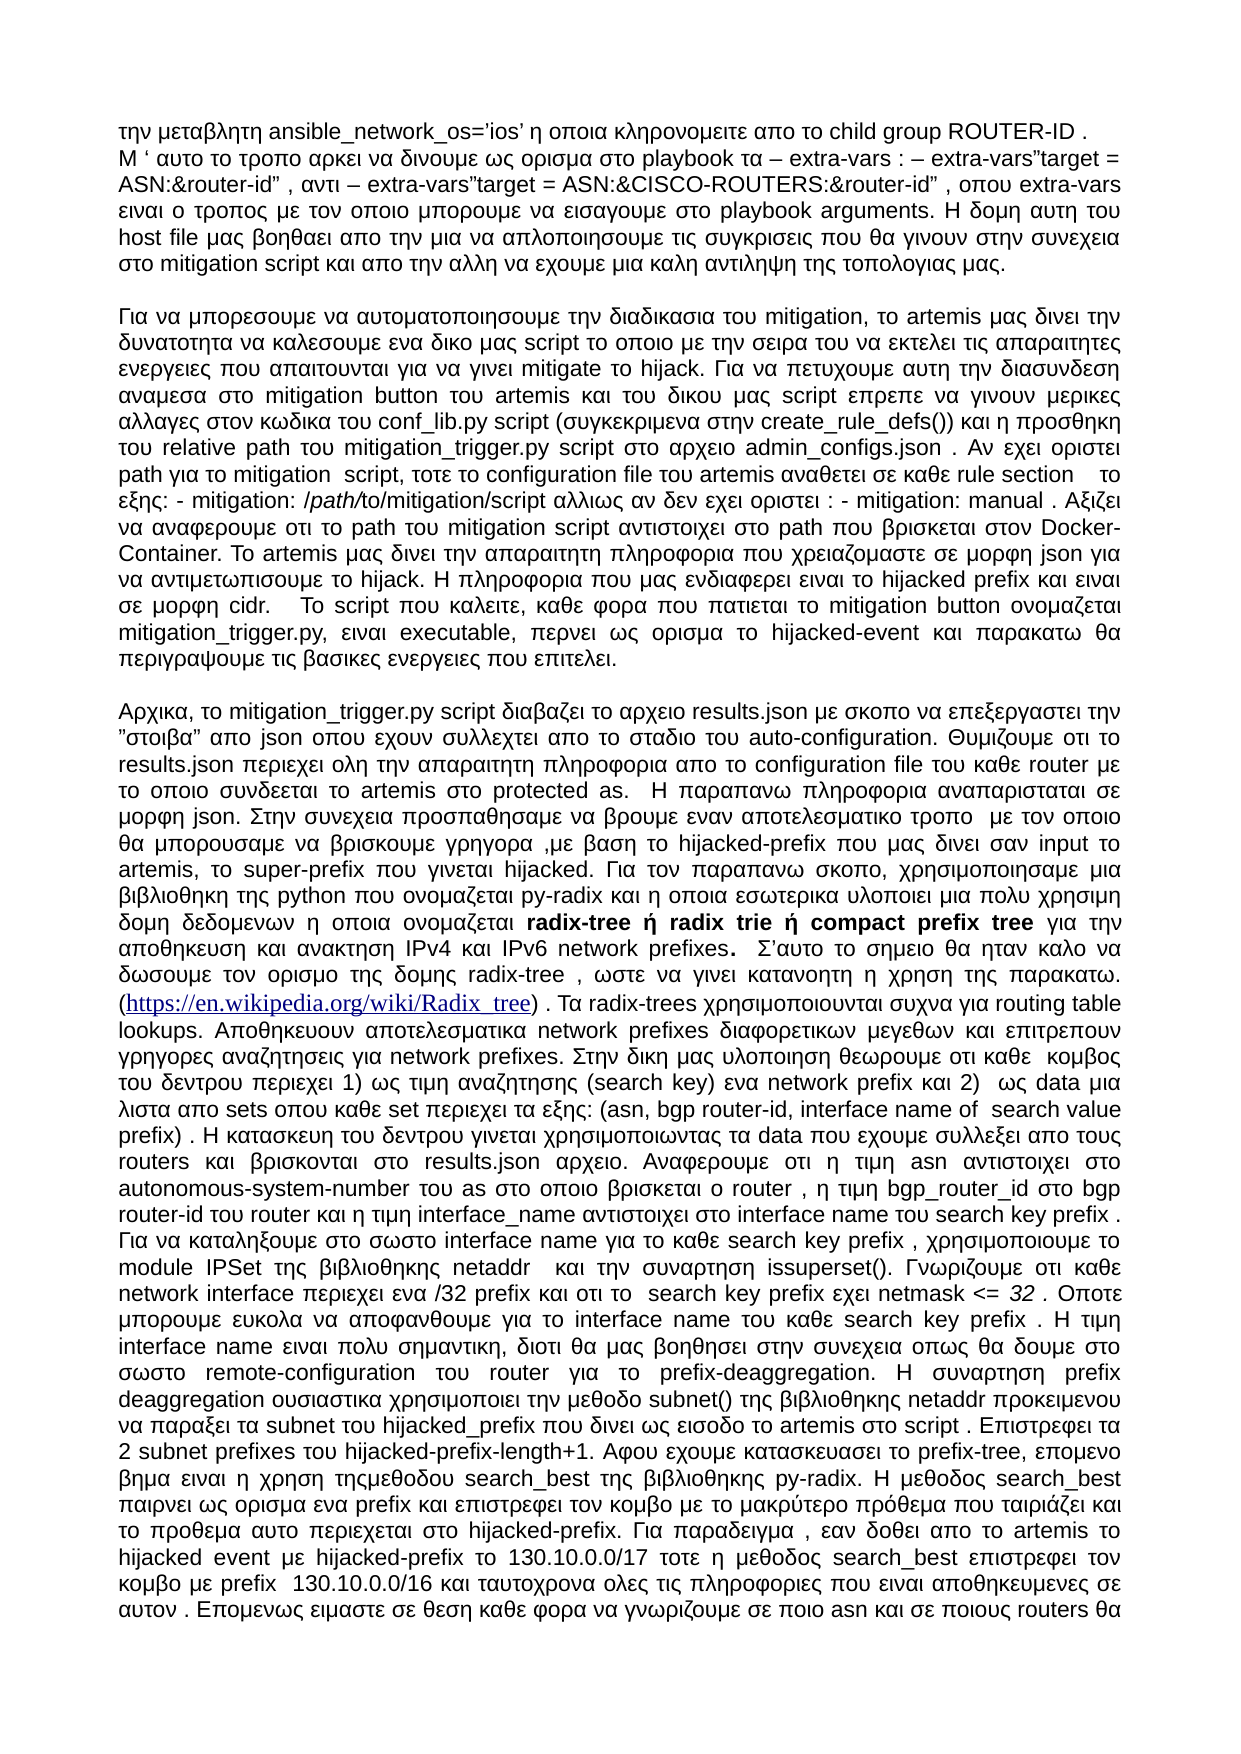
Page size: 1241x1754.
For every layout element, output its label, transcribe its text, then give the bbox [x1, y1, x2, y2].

text Μ ‘ αυτο το τροπο αρκει να δινουμε ως ορισμα στο playbook τα – extra-vars : – extra-vars”target = ASN:&router-id” , αντι – extra-vars”target = ASN:&CISCO-ROUTERS:&router-id” , οπου extra-vars ειναι o τροπος με τον οποιο μπορουμε να εισαγουμε στο playbook arguments. Η δομη αυτη του host file μας βοηθαει απο την μια να απλοποιησουμε τις συγκρισεις που θα γινουν στην συνεχεια στο mitigation script και απο την αλλη να εχουμε μια καλη αντιληψη της τοπολογιας μας. [118, 144, 1122, 276]
text Για να καταληξουμε στο σωστο interface name για το καθε search key prefix , χρησιμοποιoυμε το module IPSet της βιβλιοθηκης netaddr και την συναρτηση issuperset(). Γνωριζουμε οτι καθε network interface περιεχει ενα /32 prefix και οτι το search key prefix εχει netmask <= 32 . Οποτε μπορουμε ευκολα να αποφανθουμε για το interface name του καθε search key prefix . H τιμη interface name ειναι πολυ σημαντικη, διοτι θα μας βοηθησει στην συνεχεια οπως θα δουμε στο σωστο remote-configuration του router για το prefix-deaggregation. H συναρτηση prefix deaggregation ουσιαστικα χρησιμοποιει την μεθοδο subnet() της βιβλιοθηκης netaddr προκειμενου να παραξει τα subnet του hijacked_prefix που δινει ως εισοδο το artemis στο script . Επιστρεφει τα 2 subnet prefixes του hijacked-prefix-length+1. Αφου εχουμε κατασκευασει το prefix-tree, επομενο βημα ειναι η χρηση τηςμεθοδου search_best της βιβλιοθηκης py-radix. H μεθοδος search_best παιρνει ως ορισμα ενα prefix και επιστρεφει τον κομβο με το μακρύτερο πρόθεμα που ταιριάζει και το προθεμα αυτο περιεχεται στο hijacked-prefix. Για παραδειγμα , εαν δοθει απο το artemis το hijacked event με hijacked-prefix το 130.10.0.0/17 τοτε η μεθοδος search_best επιστρεφει τον κομβο με prefix 130.10.0.0/16 και ταυτοχρονα ολες τις πληροφοριες που ειναι αποθηκευμενες σε αυτον . Επομενως ειμαστε σε θεση καθε φορα να γνωριζουμε σε ποιο asn και σε ποιους routers θα [118, 1227, 1122, 1623]
text Αρχικα, το mitigation_trigger.py script διαβαζει το αρχειο results.json με σκοπο να επεξεργαστει την ”στοιβα” απο json οπου εχουν συλλεχτει απο το σταδιο του auto-configuration. Θυμιζουμε οτι το results.json περιεχει ολη την απαραιτητη πληροφορια απο το configuration file του καθε router με το οποιο συνδεεται το artemis στο protected as. Η παραπανω πληροφορια αναπαρισταται σε μορφη json. Στην συνεχεια προσπαθησαμε να βρουμε εναν αποτελεσματικο τροπο με τον οποιο θα μπορουσαμε να βρισκουμε γρηγορα ,με βαση το hijacked-prefix που μας δινει σαν input το artemis, το super-prefix που γινεται hijacked. Για τον παραπανω σκοπο, χρησιμοποιησαμε μια βιβλιοθηκη της python που ονομαζεται py-radix και η οποια εσωτερικα υλοποιει μια πολυ χρησιμη δομη δεδομενων η οποια ονομαζεται radix-tree ή radix trie ή compact prefix tree για την αποθηκευση και ανακτηση IPv4 και IPv6 network prefixes. Σ’αυτο το σημειο θα ηταν καλο να δωσουμε τον ορισμο της δομης radix-tree , ωστε να γινει κατανοητη η χρηση της παρακατω. (https://en.wikipedia.org/wiki/Radix_tree) . Τα radix-trees χρησιμοποιουνται συχνα για routing table lookups. Αποθηκευουν αποτελεσματικα network prefixes διαφορετικων μεγεθων και επιτρεπουν γρηγορες αναζητησεις για network prefixes. Στην δικη μας υλοποιηση θεωρουμε οτι καθε κομβος του δεντρου περιεχει 1) ως τιμη αναζητησης (search key) ενα network prefix και 2) ως data μια λιστα απο sets οπου καθε set περιεχει τα εξης: (asn, bgp router-id, interface name of search value prefix) . Η κατασκευη του δεντρου γινεται χρησιμοποιωντας τα data που εχουμε συλλεξει απο τους routers και βρισκονται στο results.json αρχειο. Αναφερουμε οτι η τιμη asn αντιστοιχει στο autonomous-system-number του as στο οποιο βρισκεται ο router , η τιμη bgp_router_id στο bgp router-id του router και η τιμη interface_name αντιστοιχει στο interface name του search key prefix . [118, 698, 1122, 1227]
text την μεταβλητη ansible_network_os=’ios’ η οποια κληρονομειτε απο το child group ROUTER-ID . [118, 118, 1122, 144]
text Για να μπορεσουμε να αυτοματοποιησουμε την διαδικασια του mitigation, το artemis μας δινει την δυνατοτητα να καλεσουμε ενα δικο μας script το οποιο με την σειρα του να εκτελει τις απαραιτητες ενεργειες που απαιτουνται για να γινει mitigate το hijack. Για να πετυχουμε αυτη την διασυνδεση αναμεσα στο mitigation button του artemis και του δικου μας script επρεπε να γινουν μερικες αλλαγες στον κωδικα του conf_lib.py script (συγκεκριμενα στην create_rule_defs()) και η προσθηκη του relative path του mitigation_trigger.py script στο αρχειο admin_configs.json . Αν εχει οριστει path για το mitigation script, τοτε το configuration file του artemis αναθετει σε καθε rule section το εξης: - mitigation: /path/to/mitigation/script αλλιως αν δεν εχει οριστει : - mitigation: manual . Αξιζει να αναφερουμε οτι το path του mitigation script αντιστοιχει στο path που βρισκεται στον Docker-Container. To artemis μας δινει την απαραιτητη πληροφορια που χρειαζομαστε σε μορφη json για να αντιμετωπισουμε το hijack. Η πληροφορια που μας ενδιαφερει ειναι το hijacked prefix και ειναι σε μορφη cidr. To script που καλειτε, καθε φορα που πατιεται το mitigation button ονομαζεται mitigation_trigger.py, ειναι executable, περνει ως ορισμα το hijacked-event και παρακατω θα περιγραψουμε τις βασικες ενεργειες που επιτελει. [118, 303, 1122, 672]
